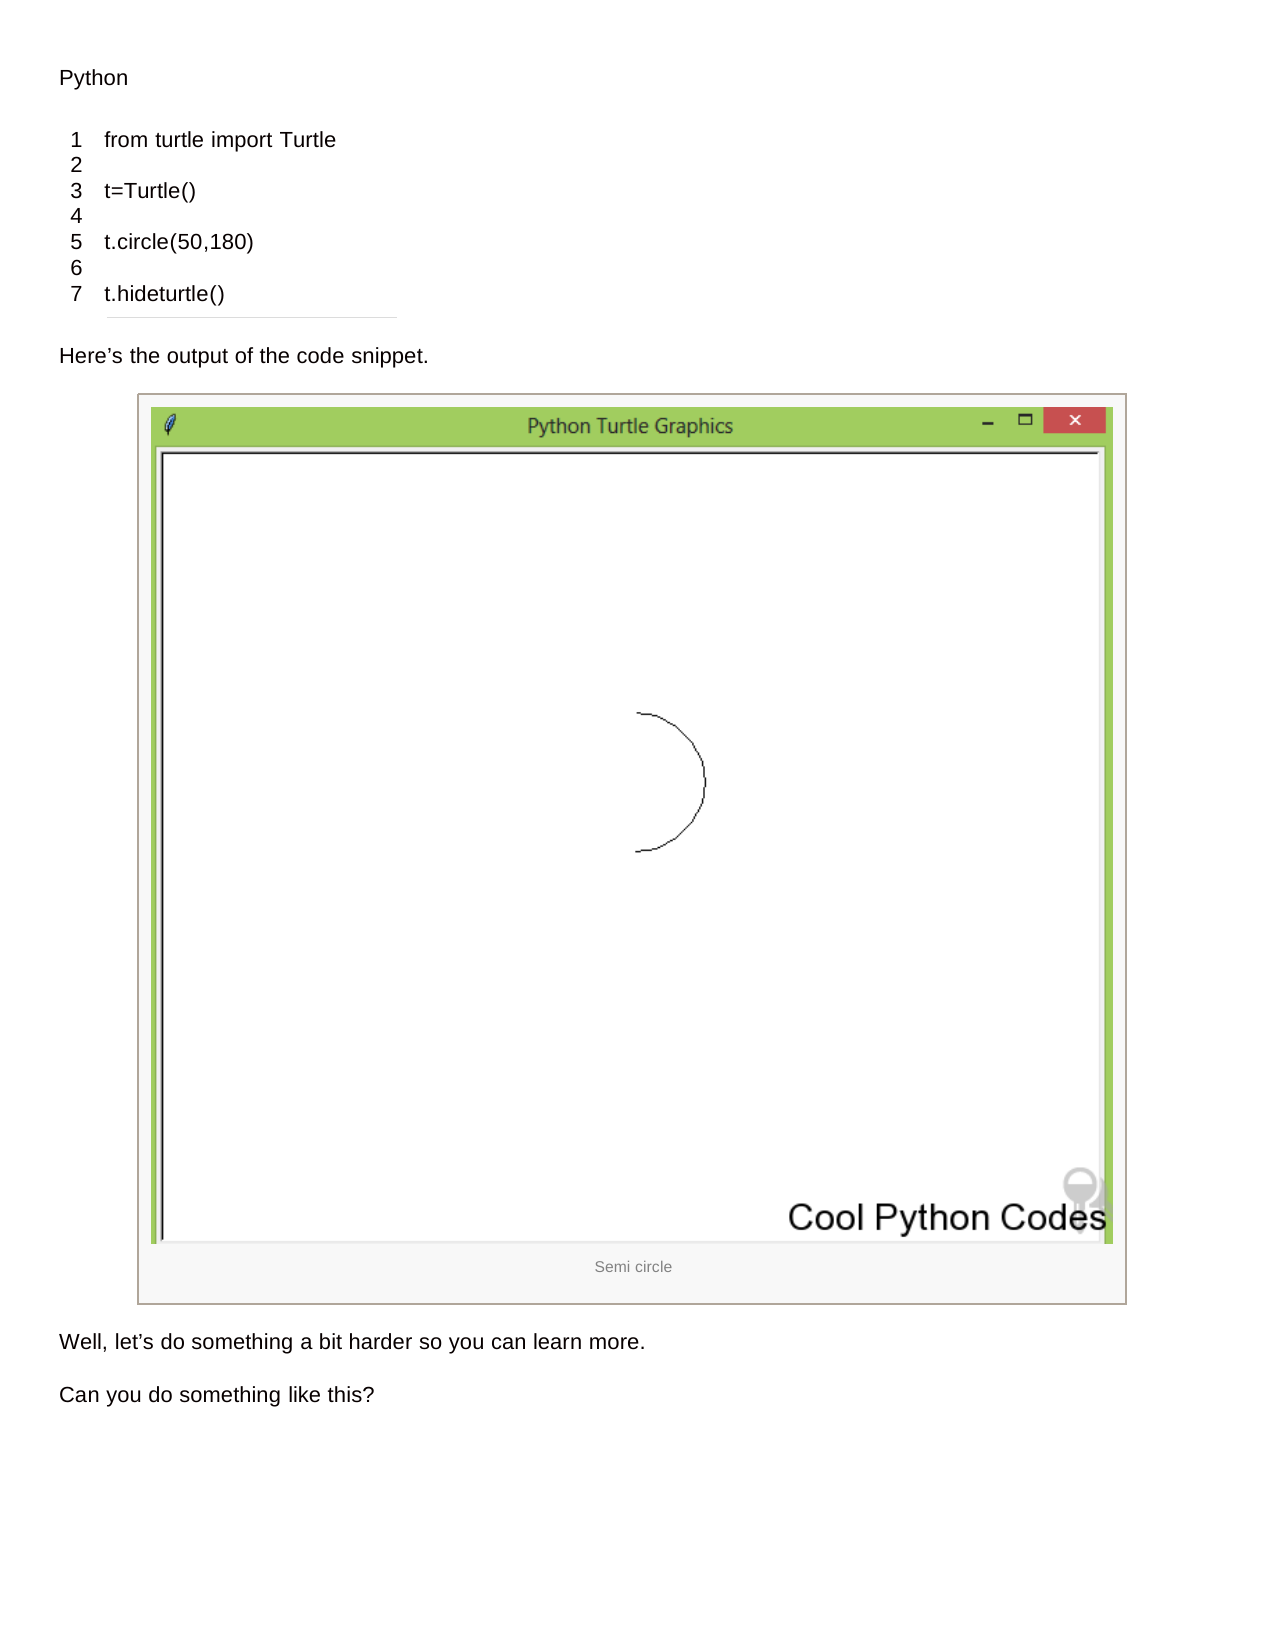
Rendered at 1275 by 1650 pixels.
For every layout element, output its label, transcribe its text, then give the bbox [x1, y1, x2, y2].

text 3 t=Turtle() [70, 178, 1229, 203]
text Here’s the output of the code snippet. [59, 343, 1229, 367]
picture [151, 407, 1113, 1244]
text 2 [70, 152, 1229, 177]
text Well, let’s do something a bit harder so you can learn more. Can you do something like this? [59, 1329, 655, 1407]
text 1 from turtle import Turtle [70, 126, 1229, 152]
text Python [59, 64, 1229, 89]
text 6 [70, 254, 1229, 280]
text 7 t.hideturtle() [70, 280, 1229, 305]
text 5 t.circle(50,180) [70, 229, 1229, 254]
text 4 [70, 203, 1229, 228]
